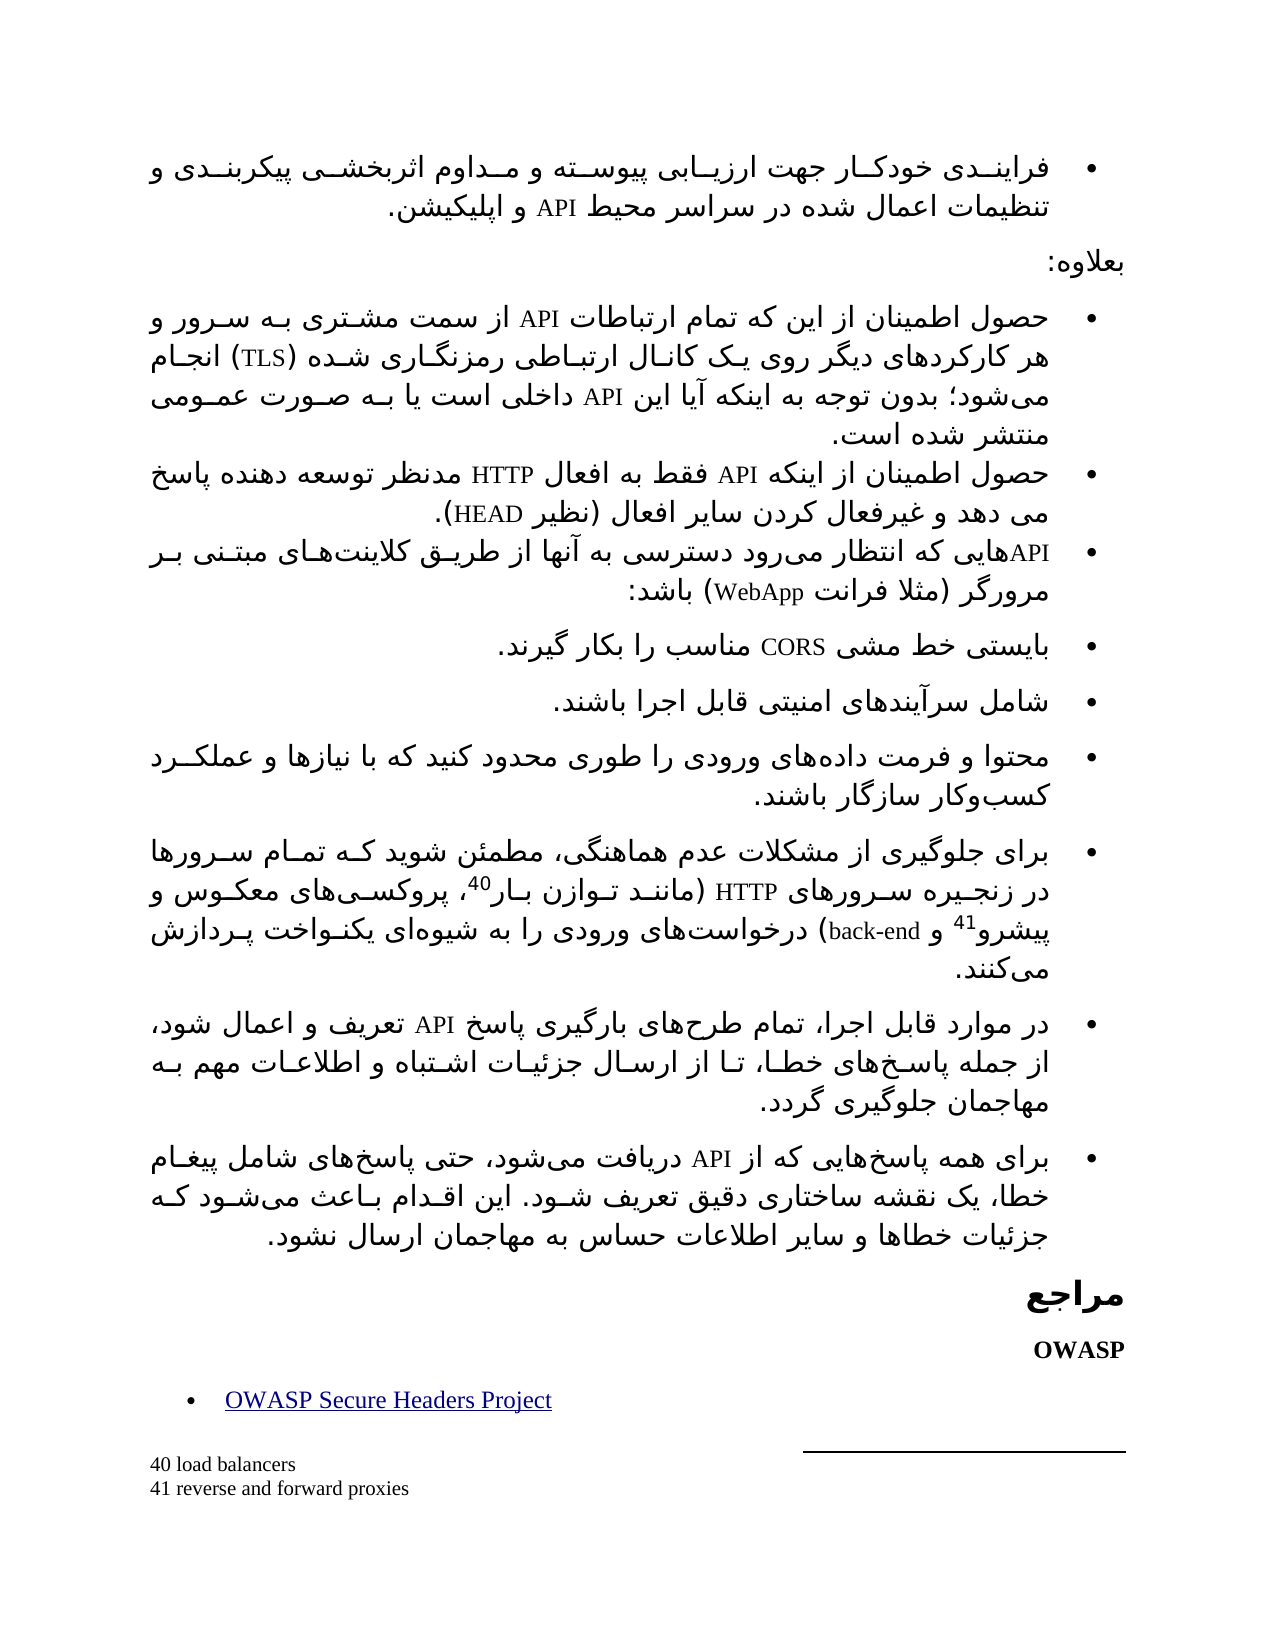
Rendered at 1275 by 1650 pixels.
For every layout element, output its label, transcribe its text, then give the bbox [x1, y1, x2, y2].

text مراجع [150, 1274, 1125, 1313]
text بعلاوه: [150, 244, 1125, 278]
list reverse and forward proxies [150, 1476, 1125, 1500]
list برای همه پاسخ‌هایی که از API دریافت می‌شود، حتی پاسخ‌های شامل پیغام خطا، یک نقشه ساختاری دقیق تعریف شود. این اقدام باعث می‌شود که جزئیات خطاها و سایر اطلاعات حساس به مهاجمان ارسال نشود. [150, 1140, 1087, 1252]
list حصول اطمینان از اینکه API فقط به افعال HTTP مدنظر توسعه دهنده پاسخ می دهد و غیرفعال کردن سایر افعال (نظیر HEAD). [150, 456, 1087, 529]
list APIهایی که انتظار می‌رود دسترسی به آنها از طریق کلاینت‌‌‌‌های مبتنی بر مرورگر (مثلا فرانت WebApp) باشد: [150, 534, 1087, 607]
list OWASP Secure Headers Project [187, 1385, 1125, 1414]
list محتوا و فرمت‌ داده‌های ورودی را طوری محدود کنید که با نیازها و عملکرد کسب‌وکار سازگار باشند. [150, 740, 1087, 813]
list load balancers [150, 1452, 1125, 1476]
text OWASP [150, 1335, 1125, 1364]
list برای جلوگیری از مشکلات عدم هماهنگی، مطمئن شوید که تمام سرورها در زنجیره سرورهای HTTP (مانند توازن بار، پروکسی‌های معکوس و پیشرو و back-end) درخواست‌های ورودی را به شیوه‌ای یکنواخت پردازش می‌کنند. [150, 834, 1087, 985]
list بایستی خط مشی CORS مناسب را بکار گیرند. [150, 628, 1087, 662]
list حصول اطمینان از این که تمام ارتباطات API از سمت مشتری به سرور و هر کارکردهای دیگر روی یک کانال ارتباطی رمزنگاری شده (TLS) انجام می‌شود؛ بدون توجه به اینکه آیا این API داخلی است یا به صورت عمومی منتشر شده است. [150, 300, 1087, 451]
list فرایندی خودکار جهت ارزیابی پیوسته و مداوم اثربخشی پیکربندی و تنظیمات اعمال شده در سراسر محیط API و اپلیکیشن. [150, 150, 1087, 223]
list شامل سرآیندهای امنیتی قابل اجرا باشند. [150, 684, 1087, 718]
list در موارد قابل اجرا، تمام طرح‌های بارگیری پاسخ API تعریف و اعمال شود، از جمله پاسخ‌های خطا، تا از ارسال جزئیات اشتباه و اطلاعات مهم به مهاجمان جلوگیری گردد. [150, 1007, 1087, 1119]
